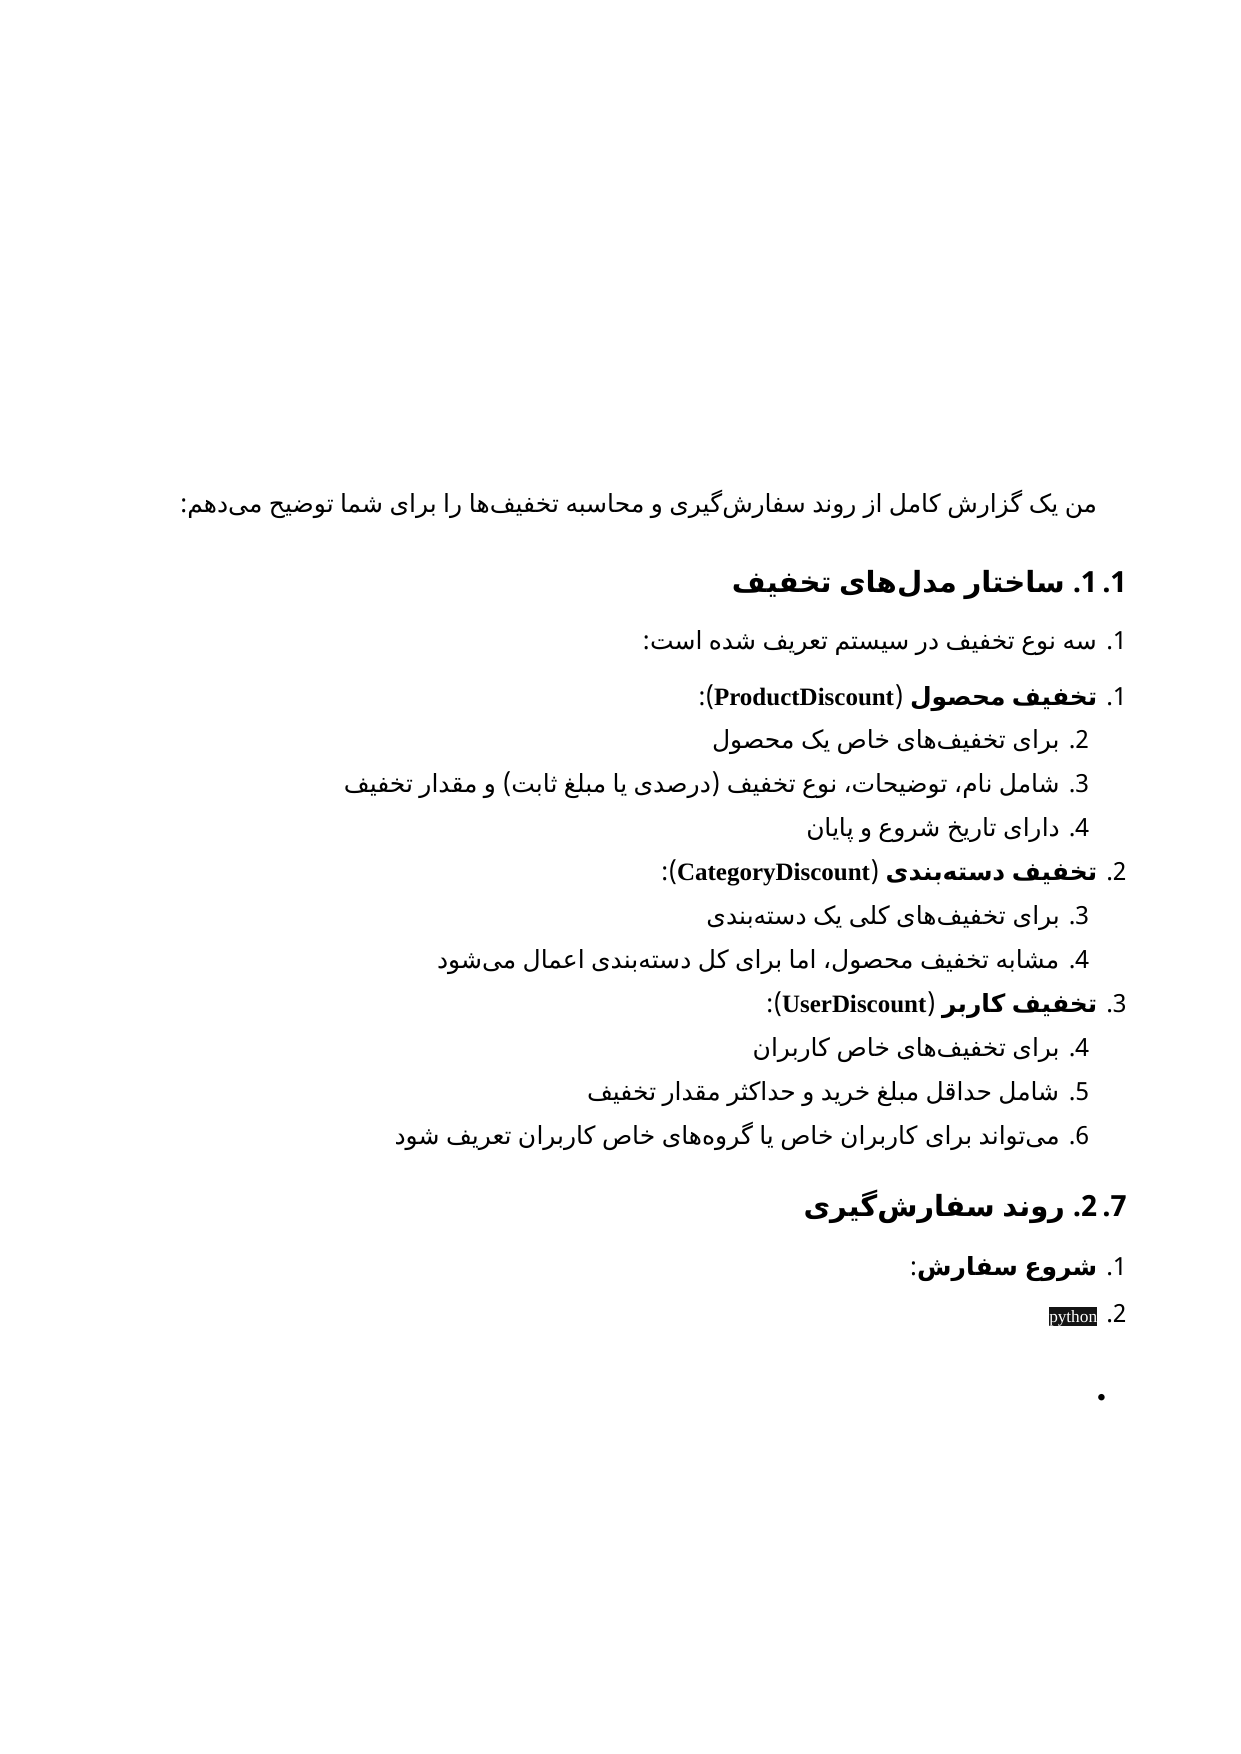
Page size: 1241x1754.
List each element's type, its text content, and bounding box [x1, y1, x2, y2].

subtitle 2. روند سفارش‌گیری [118, 1190, 1122, 1228]
list می‌تواند برای کاربران خاص یا گروه‌های خاص کاربران تعریف شود [118, 1122, 1084, 1154]
list تخفیف دسته‌بندی (CategoryDiscount): [118, 857, 1122, 891]
subtitle 1. ساختار مدل‌های تخفیف [118, 567, 1122, 605]
list python [118, 1300, 1122, 1333]
list شامل نام، توضیحات، نوع تخفیف (درصدی یا مبلغ ثابت) و مقدار تخفیف [118, 770, 1084, 803]
list برای تخفیف‌های خاص یک محصول [118, 727, 1084, 759]
list شروع سفارش: [118, 1253, 1122, 1286]
list مشابه تخفیف محصول، اما برای کل دسته‌بندی اعمال می‌شود [118, 946, 1084, 978]
list سه نوع تخفیف در سیستم تعریف شده است: [118, 627, 1122, 659]
list برای تخفیف‌های خاص کاربران [118, 1034, 1084, 1067]
list دارای تاریخ شروع و پایان [118, 814, 1084, 846]
list تخفیف کاربر (UserDiscount): [118, 989, 1122, 1023]
list برای تخفیف‌های کلی یک دسته‌بندی [118, 902, 1084, 935]
list شامل حداقل مبلغ خرید و حداکثر مقدار تخفیف [118, 1078, 1084, 1111]
list تخفیف محصول (ProductDiscount): [118, 682, 1122, 715]
list من یک گزارش کامل از روند سفارش‌گیری و محاسبه تخفیف‌ها را برای شما توضیح می‌دهم: [118, 490, 1122, 522]
